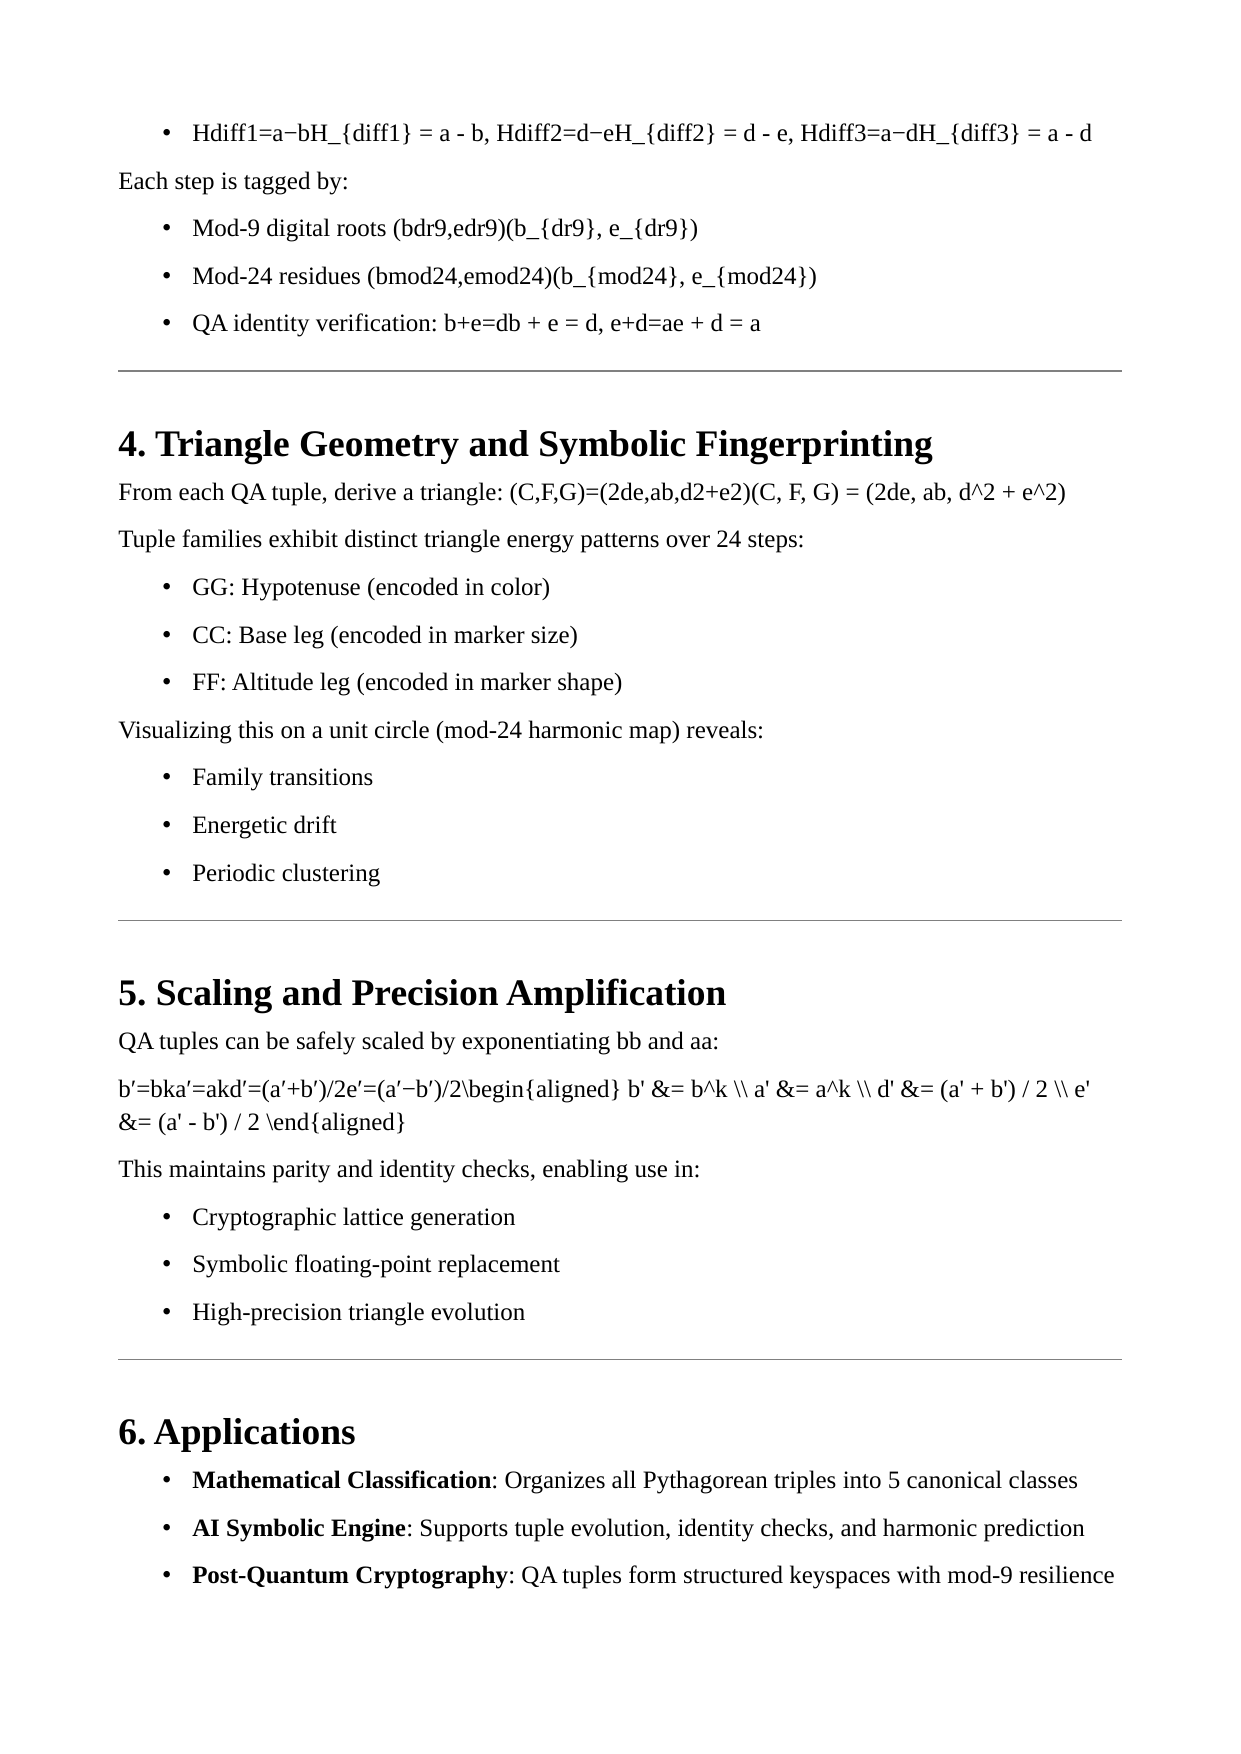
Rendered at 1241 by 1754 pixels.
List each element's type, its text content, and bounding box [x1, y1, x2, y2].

subtitle 4. Triangle Geometry and Symbolic Fingerprinting [118, 421, 1122, 464]
text From each QA tuple, derive a triangle: (C,F,G)=(2de,ab,d2+e2)(C, F, G) = (2de, ab, d^2 + e^2) [118, 477, 1122, 506]
text Tuple families exhibit distinct triangle energy patterns over 24 steps: [118, 524, 1122, 553]
list Energetic drift [162, 810, 1122, 839]
list FF: Altitude leg (encoded in marker shape) [162, 667, 1122, 696]
subtitle 5. Scaling and Precision Amplification [118, 970, 1122, 1013]
list Cryptographic lattice generation [162, 1202, 1122, 1231]
list Post-Quantum Cryptography: QA tuples form structured keyspaces with mod-9 resilience [162, 1561, 1122, 1589]
text This maintains parity and identity checks, enabling use in: [118, 1154, 1122, 1183]
list Mod-24 residues (bmod24,emod24)(b_{mod24}, e_{mod24}) [162, 261, 1122, 290]
list High-precision triangle evolution [162, 1297, 1122, 1326]
list Family transitions [162, 762, 1122, 791]
text QA tuples can be safely scaled by exponentiating bb and aa: [118, 1026, 1122, 1055]
list AI Symbolic Engine: Supports tuple evolution, identity checks, and harmonic prediction [162, 1513, 1122, 1542]
list GG: Hypotenuse (encoded in color) [162, 572, 1122, 601]
text b′=bka′=akd′=(a′+b′)/2e′=(a′−b′)/2\begin{aligned} b' &= b^k \\ a' &= a^k \\ d' &= (a' + b') / 2 \\ e' &= (a' - b') / 2 \end{aligned} [118, 1074, 1122, 1135]
list Periodic clustering [162, 858, 1122, 886]
list Mod-9 digital roots (bdr9,edr9)(b_{dr9}, e_{dr9}) [162, 213, 1122, 242]
text Each step is tagged by: [118, 166, 1122, 194]
text Visualizing this on a unit circle (mod-24 harmonic map) reveals: [118, 715, 1122, 744]
subtitle 6. Applications [118, 1410, 1122, 1453]
list Hdiff1=a−bH_{diff1} = a - b, Hdiff2=d−eH_{diff2} = d - e, Hdiff3=a−dH_{diff3} = a - d [162, 118, 1122, 147]
list Mathematical Classification: Organizes all Pythagorean triples into 5 canonical classes [162, 1465, 1122, 1494]
list QA identity verification: b+e=db + e = d, e+d=ae + d = a [162, 308, 1122, 337]
list Symbolic floating-point replacement [162, 1249, 1122, 1278]
list CC: Base leg (encoded in marker size) [162, 620, 1122, 648]
